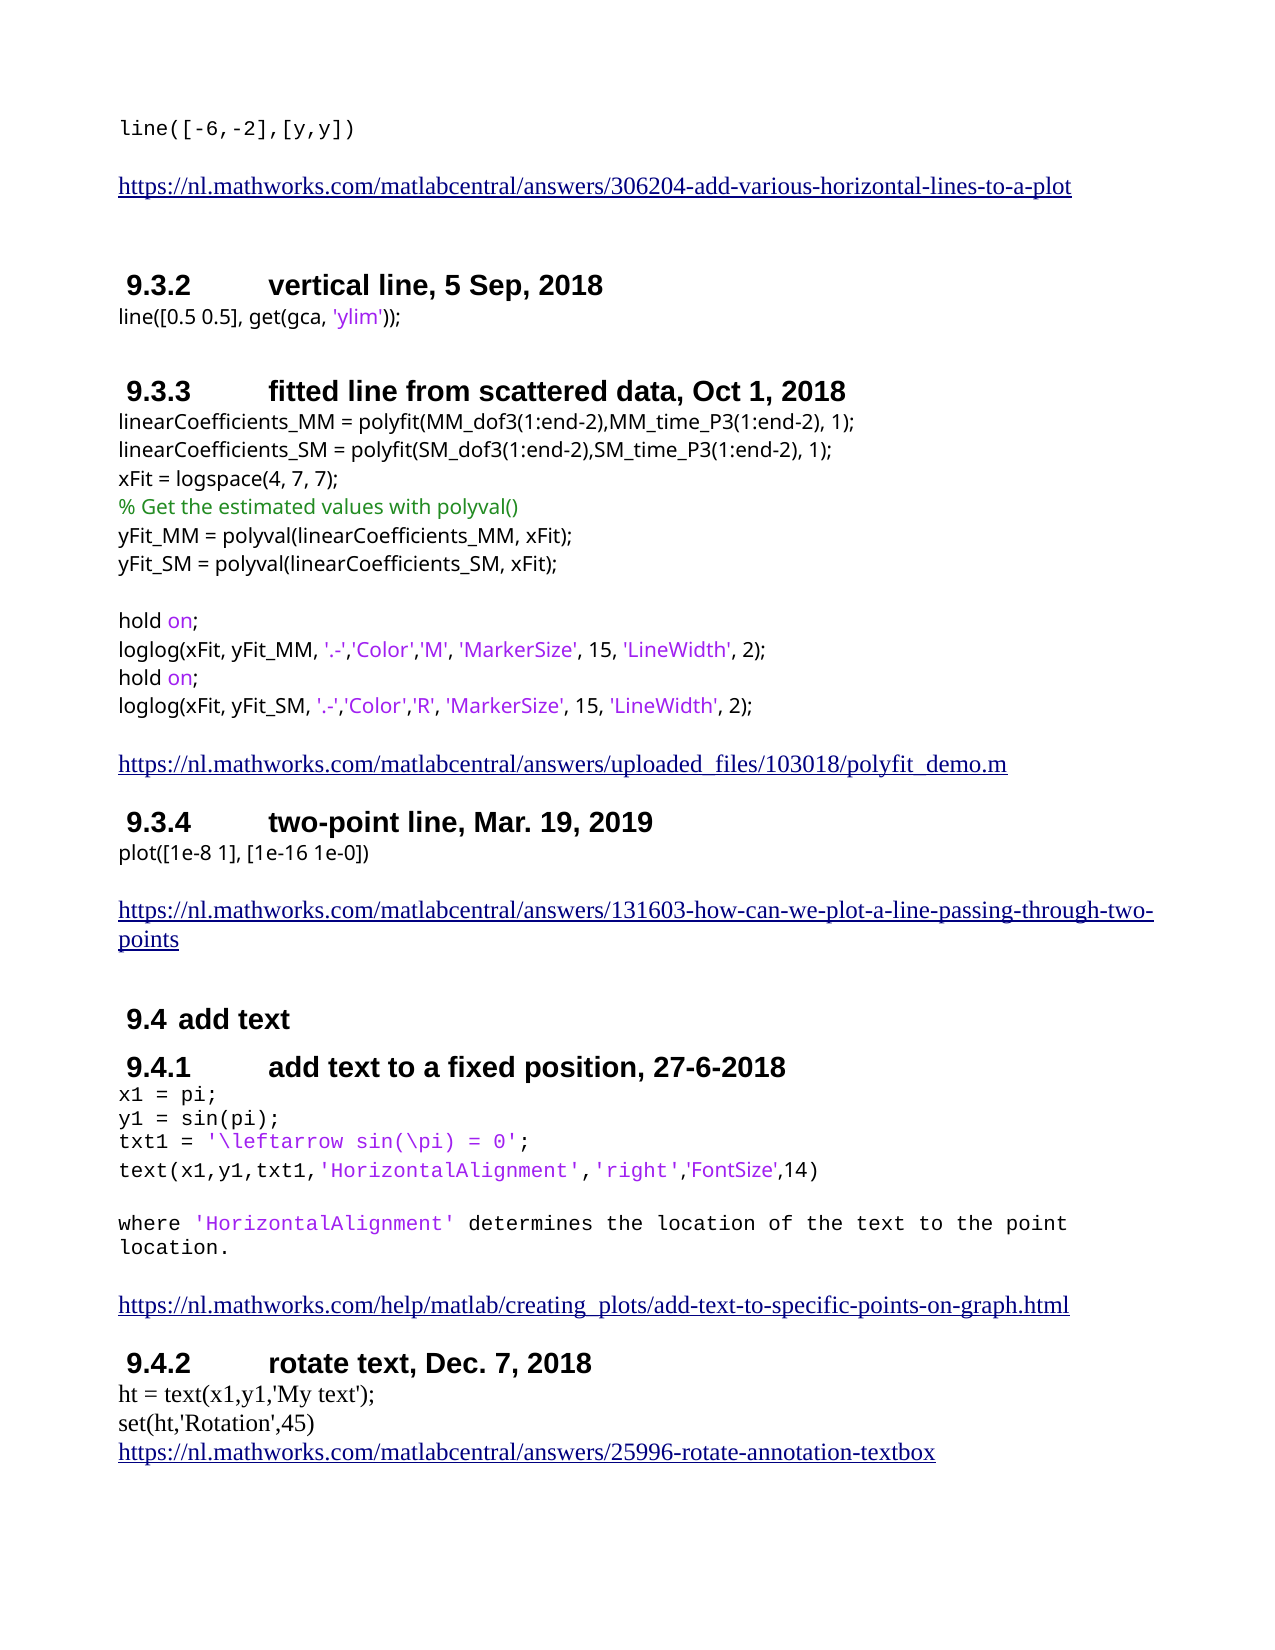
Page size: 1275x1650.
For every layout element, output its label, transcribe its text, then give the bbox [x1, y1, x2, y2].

text ht = text(x1,y1,'My text'); [118, 1379, 1157, 1408]
text where 'HorizontalAlignment' determines the location of the text to the point location. [118, 1213, 1157, 1260]
subtitle two-point line, Mar. 19, 2019 [118, 804, 1157, 838]
text linearCoefficients_MM = polyfit(MM_dof3(1:end-2),MM_time_P3(1:end-2), 1); [118, 407, 1157, 436]
subtitle add text to a fixed position, 27-6-2018 [118, 1051, 1157, 1084]
text https://nl.mathworks.com/matlabcentral/answers/25996-rotate-annotation-textbox [118, 1437, 1157, 1465]
text https://nl.mathworks.com/matlabcentral/answers/uploaded_files/103018/polyfit_demo.m [118, 749, 1157, 777]
text https://nl.mathworks.com/matlabcentral/answers/131603-how-can-we-plot-a-line-passing-through-two-points [118, 895, 1157, 953]
text xFit = logspace(4, 7, 7); [118, 464, 1157, 492]
text https://nl.mathworks.com/help/matlab/creating_plots/add-text-to-specific-points-on-graph.html [118, 1290, 1157, 1318]
text x1 = pi; [118, 1084, 1157, 1108]
text hold on; [118, 663, 1157, 692]
subtitle rotate text, Dec. 7, 2018 [118, 1346, 1157, 1379]
subtitle fitted line from scattered data, Oct 1, 2018 [118, 374, 1157, 407]
text yFit_MM = polyval(linearCoefficients_MM, xFit); [118, 521, 1157, 549]
text linearCoefficients_SM = polyfit(SM_dof3(1:end-2),SM_time_P3(1:end-2), 1); [118, 436, 1157, 464]
text y1 = sin(pi); [118, 1108, 1157, 1131]
subtitle vertical line, 5 Sep, 2018 [118, 268, 1157, 302]
text % Get the estimated values with polyval() [118, 492, 1157, 521]
text text(x1,y1,txt1,'HorizontalAlignment','right','FontSize',14) [118, 1155, 1157, 1183]
text line([-6,-2],[y,y]) [118, 118, 1157, 142]
text plot([1e-8 1], [1e-16 1e-0]) [118, 838, 1157, 867]
text loglog(xFit, yFit_MM, '.-','Color','M', 'MarkerSize', 15, 'LineWidth', 2); [118, 635, 1157, 663]
subtitle add text [118, 1002, 1157, 1036]
text https://nl.mathworks.com/matlabcentral/answers/306204-add-various-horizontal-lines-to-a-plot [118, 171, 1157, 200]
text hold on; [118, 606, 1157, 635]
text set(ht,'Rotation',45) [118, 1408, 1157, 1437]
text loglog(xFit, yFit_SM, '.-','Color','R', 'MarkerSize', 15, 'LineWidth', 2); [118, 692, 1157, 720]
text yFit_SM = polyval(linearCoefficients_SM, xFit); [118, 549, 1157, 578]
text line([0.5 0.5], get(gca, 'ylim')); [118, 302, 1157, 330]
text txt1 = '\leftarrow sin(\pi) = 0'; [118, 1131, 1157, 1155]
